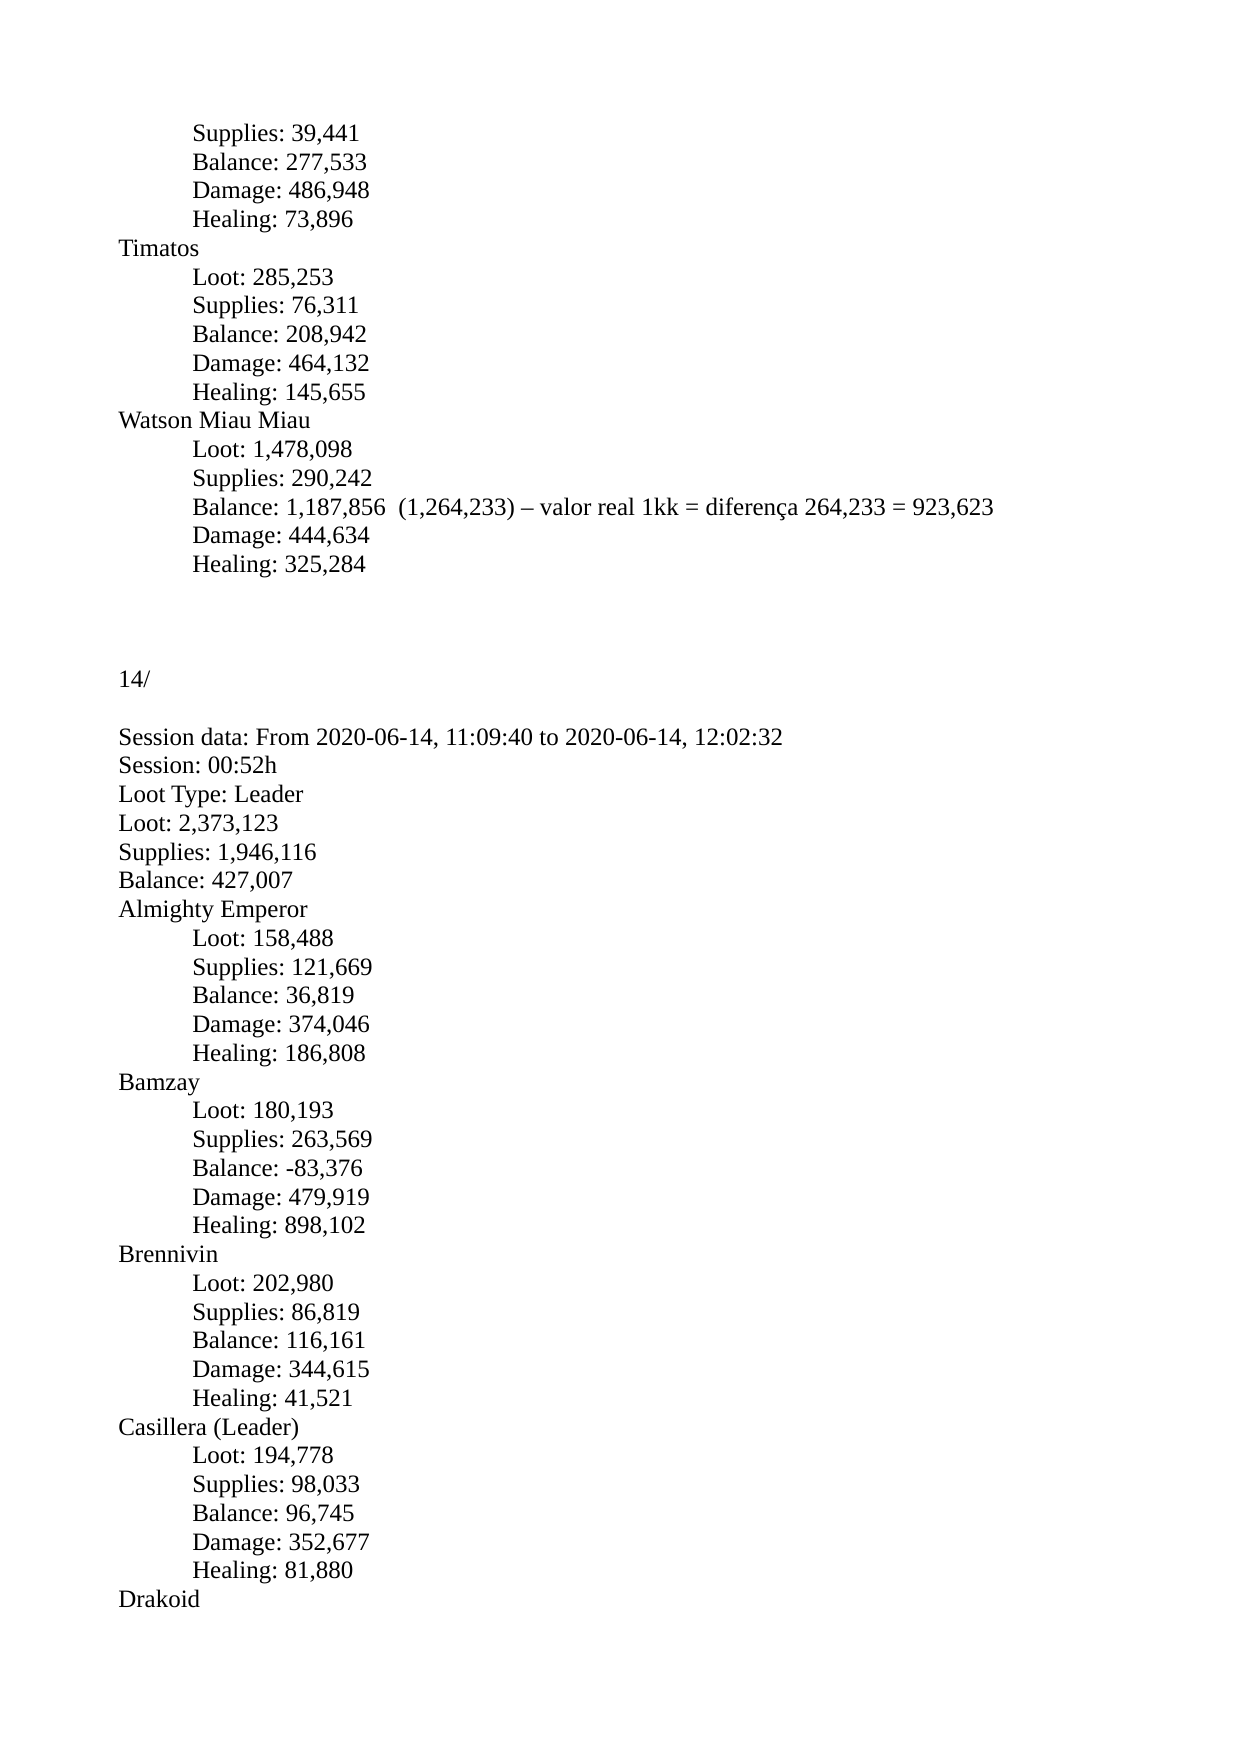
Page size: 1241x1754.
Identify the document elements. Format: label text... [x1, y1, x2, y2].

text Watson Miau Miau [118, 406, 1122, 434]
text Damage: 352,677 [118, 1527, 1122, 1556]
text Damage: 464,132 [118, 348, 1122, 377]
text Supplies: 76,311 [118, 291, 1122, 319]
text Drakoid [118, 1584, 1122, 1613]
text Supplies: 39,441 [118, 118, 1122, 147]
text Almighty Emperor [118, 894, 1122, 923]
text Supplies: 121,669 [118, 952, 1122, 981]
text Damage: 444,634 [118, 521, 1122, 549]
text Healing: 41,521 [118, 1383, 1122, 1412]
text Bamzay [118, 1067, 1122, 1096]
text Balance: 116,161 [118, 1326, 1122, 1354]
text Healing: 73,896 [118, 204, 1122, 233]
text Session data: From 2020-06-14, 11:09:40 to 2020-06-14, 12:02:32 [118, 722, 1122, 751]
text Loot Type: Leader [118, 779, 1122, 808]
text Loot: 194,778 [118, 1441, 1122, 1469]
text Healing: 898,102 [118, 1211, 1122, 1239]
text Balance: 1,187,856 (1,264,233) – valor real 1kk = diferença 264,233 = 923,623 [118, 492, 1122, 521]
text Loot: 158,488 [118, 923, 1122, 952]
text Supplies: 1,946,116 [118, 837, 1122, 866]
text Supplies: 86,819 [118, 1297, 1122, 1326]
text Damage: 374,046 [118, 1009, 1122, 1038]
text Loot: 1,478,098 [118, 434, 1122, 463]
text Healing: 325,284 [118, 549, 1122, 578]
text Casillera (Leader) [118, 1412, 1122, 1441]
text Timatos [118, 233, 1122, 262]
text Balance: -83,376 [118, 1153, 1122, 1182]
text Damage: 344,615 [118, 1354, 1122, 1383]
text Balance: 277,533 [118, 147, 1122, 176]
text Loot: 2,373,123 [118, 808, 1122, 837]
text Balance: 36,819 [118, 981, 1122, 1009]
text Supplies: 263,569 [118, 1124, 1122, 1153]
text Balance: 427,007 [118, 866, 1122, 894]
text Healing: 145,655 [118, 377, 1122, 406]
text Supplies: 290,242 [118, 463, 1122, 492]
text Balance: 96,745 [118, 1498, 1122, 1527]
text Damage: 479,919 [118, 1182, 1122, 1211]
text Loot: 180,193 [118, 1096, 1122, 1124]
text Session: 00:52h [118, 751, 1122, 779]
text Loot: 202,980 [118, 1268, 1122, 1297]
text Healing: 81,880 [118, 1556, 1122, 1584]
text Balance: 208,942 [118, 319, 1122, 348]
text Brennivin [118, 1239, 1122, 1268]
text Supplies: 98,033 [118, 1469, 1122, 1498]
text 14/ [118, 664, 1122, 693]
text Damage: 486,948 [118, 176, 1122, 204]
text Healing: 186,808 [118, 1038, 1122, 1067]
text Loot: 285,253 [118, 262, 1122, 291]
